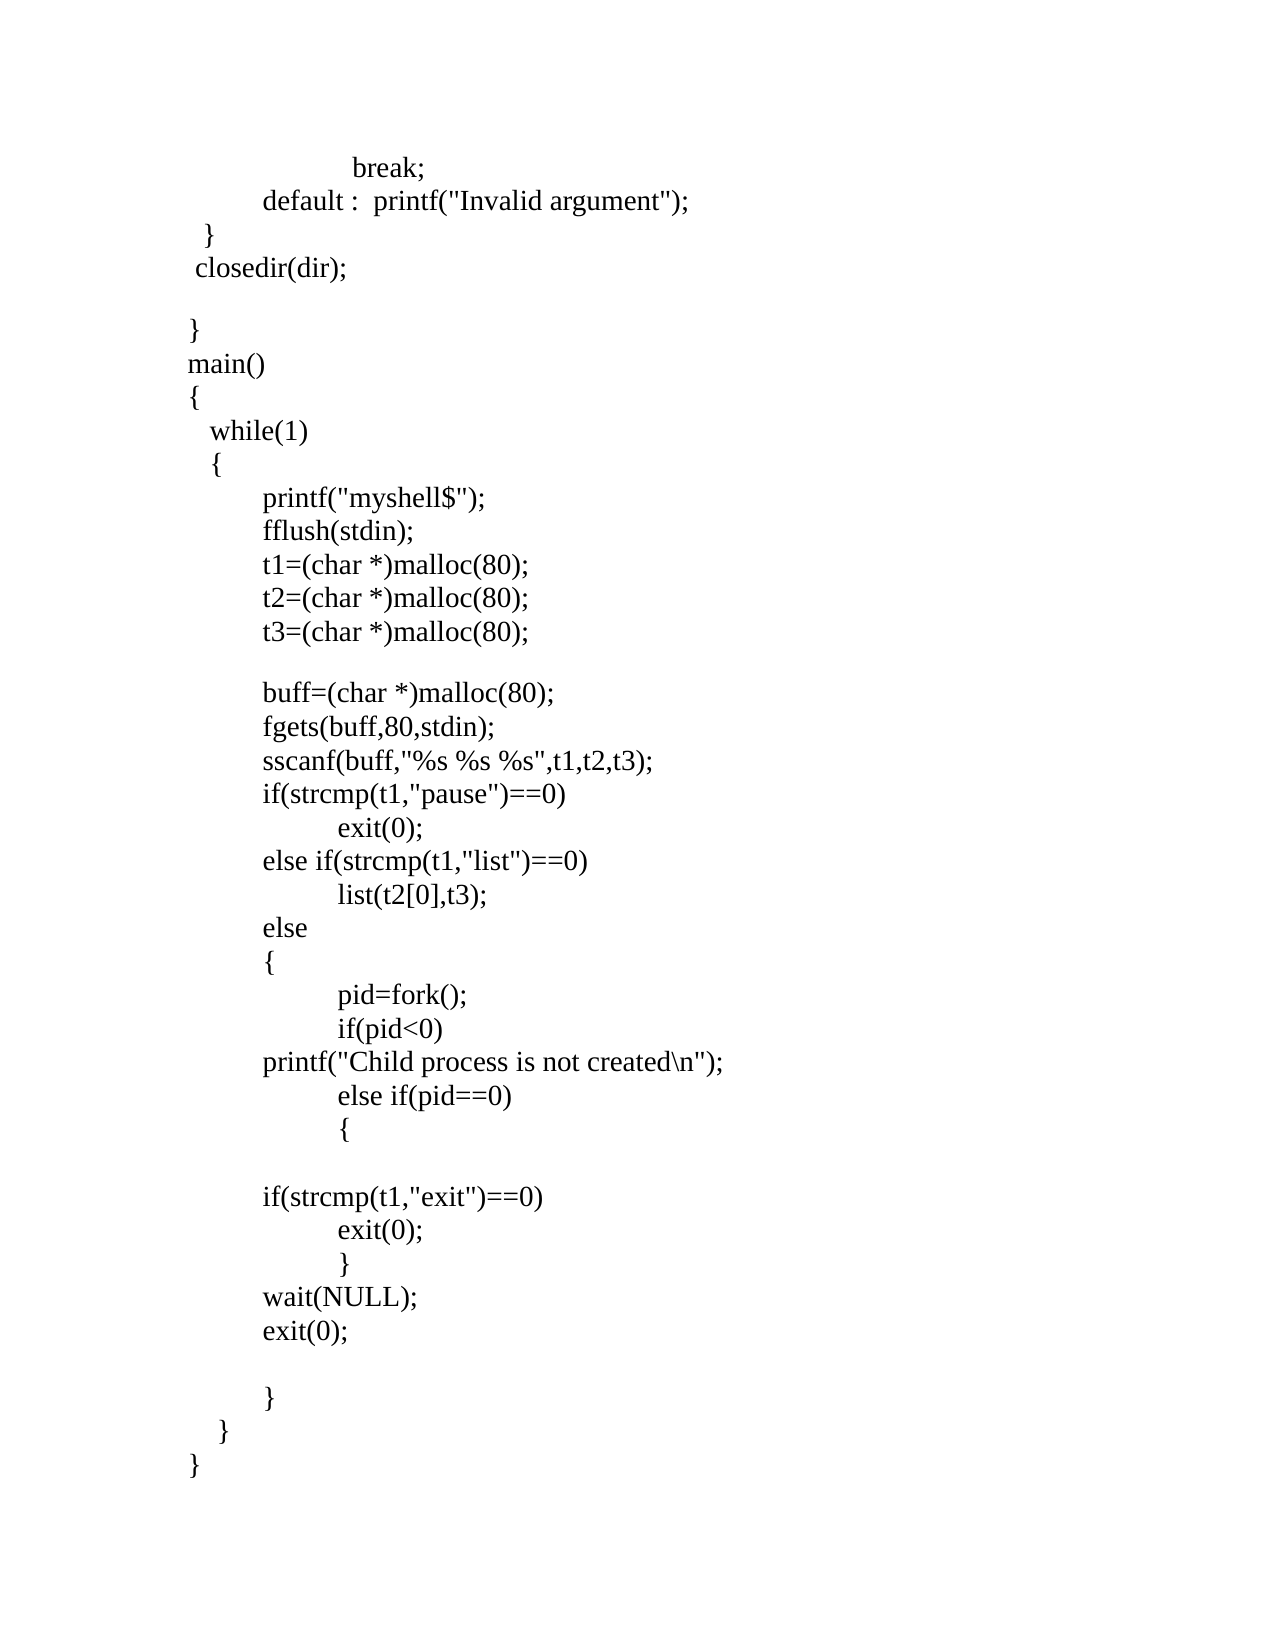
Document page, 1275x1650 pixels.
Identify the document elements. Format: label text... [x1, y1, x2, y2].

text closedir(dir); [187, 251, 1087, 284]
text } [187, 1246, 1087, 1279]
text printf("myshell$"); [187, 480, 1087, 513]
text if(strcmp(t1,"pause")==0) [187, 776, 1087, 810]
text exit(0); [187, 1313, 1087, 1346]
text if(strcmp(t1,"exit")==0) [187, 1179, 1087, 1212]
text buff=(char *)malloc(80); [187, 676, 1087, 709]
text { [187, 379, 1087, 413]
text wait(NULL); [187, 1279, 1087, 1313]
text fflush(stdin); [187, 513, 1087, 547]
text } [187, 1447, 1087, 1481]
text t3=(char *)malloc(80); [187, 614, 1087, 648]
text } [187, 1380, 1087, 1413]
text list(t2[0],t3); [187, 877, 1087, 910]
text sscanf(buff,"%s %s %s",t1,t2,t3); [187, 743, 1087, 776]
text exit(0); [187, 810, 1087, 843]
text { [187, 1112, 1087, 1145]
text pid=fork(); [187, 977, 1087, 1011]
text if(pid<0) [187, 1011, 1087, 1044]
text } [187, 312, 1087, 346]
text { [187, 944, 1087, 977]
text else if(strcmp(t1,"list")==0) [187, 843, 1087, 877]
text { [187, 446, 1087, 480]
text else [187, 910, 1087, 944]
text t2=(char *)malloc(80); [187, 581, 1087, 614]
text printf("Child process is not created\n"); [187, 1044, 1087, 1078]
text main() [187, 346, 1087, 379]
text exit(0); [187, 1212, 1087, 1246]
text fgets(buff,80,stdin); [187, 709, 1087, 743]
text } [187, 1413, 1087, 1447]
text while(1) [187, 413, 1087, 446]
text break; [187, 150, 1087, 183]
text else if(pid==0) [187, 1078, 1087, 1112]
text } [187, 217, 1087, 251]
text t1=(char *)malloc(80); [187, 547, 1087, 581]
text default : printf("Invalid argument"); [187, 183, 1087, 217]
